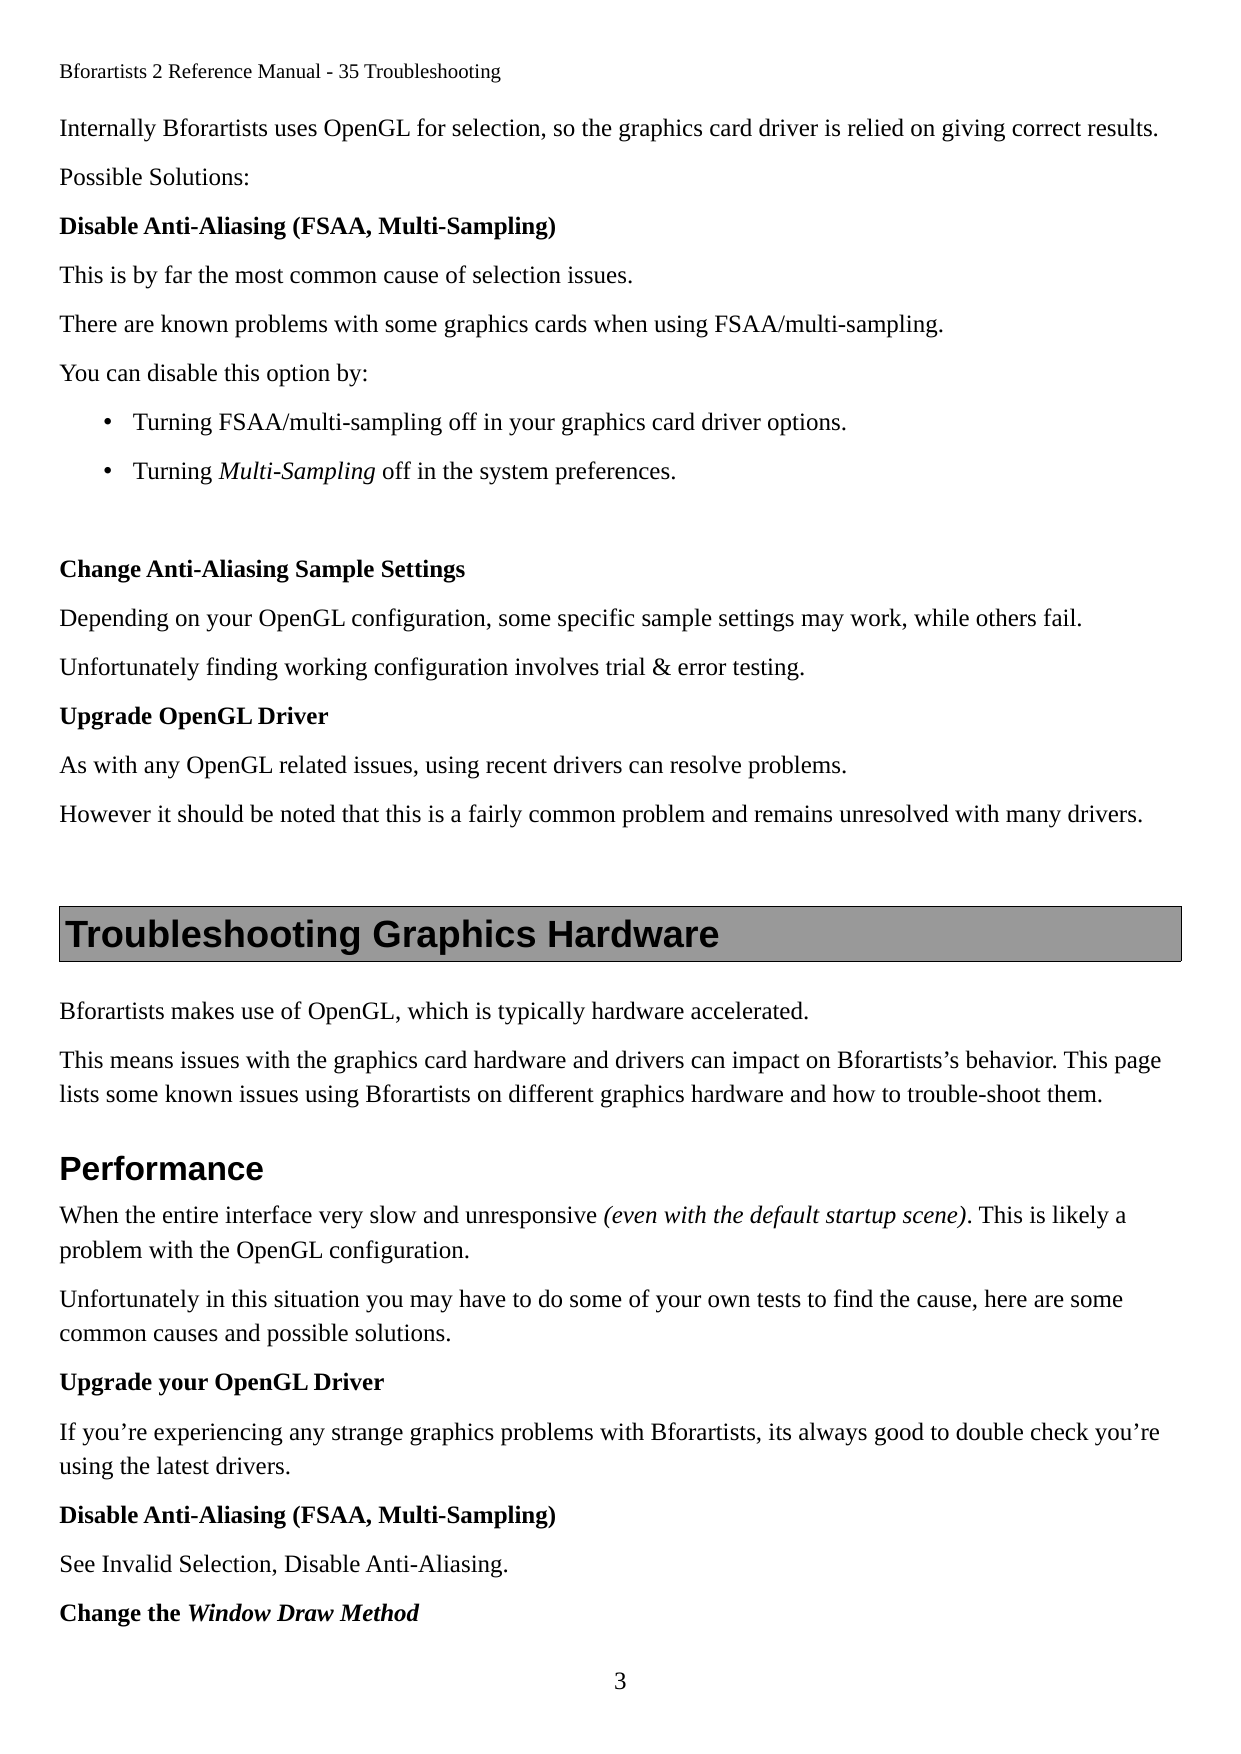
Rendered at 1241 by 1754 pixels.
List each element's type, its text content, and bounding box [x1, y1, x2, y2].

text As with any OpenGL related issues, using recent drivers can resolve problems. [59, 750, 1181, 779]
text Upgrade your OpenGL Driver [59, 1367, 1181, 1396]
text When the entire interface very slow and unresponsive (even with the default startup scene). This is likely a problem with the OpenGL configuration. [59, 1200, 1181, 1264]
text Unfortunately finding working configuration involves trial & error testing. [59, 652, 1181, 681]
text Upgrade OpenGL Driver [59, 701, 1181, 730]
text If you’re experiencing any strange graphics problems with Bforartists, its always good to double check you’re using the latest drivers. [59, 1417, 1181, 1480]
text However it should be noted that this is a fairly common problem and remains unresolved with many drivers. [59, 799, 1181, 828]
list Turning Multi-Sampling off in the system preferences. [103, 456, 1181, 485]
text Disable Anti-Aliasing (FSAA, Multi-Sampling) [59, 211, 1181, 239]
text This means issues with the graphics card hardware and drivers can impact on Bforartists’s behavior. This page lists some known issues using Bforartists on different graphics hardware and how to trouble-shoot them. [59, 1045, 1181, 1108]
text Depending on your OpenGL configuration, some specific sample settings may work, while others fail. [59, 603, 1181, 632]
text Disable Anti-Aliasing (FSAA, Multi-Sampling) [59, 1500, 1181, 1529]
text Bforartists makes use of OpenGL, which is typically hardware accelerated. [59, 996, 1181, 1024]
text Possible Solutions: [59, 162, 1181, 190]
subtitle Performance [59, 1149, 1181, 1188]
text Change Anti-Aliasing Sample Settings [59, 554, 1181, 583]
list Turning FSAA/multi-sampling off in your graphics card driver options. [103, 407, 1181, 436]
text Internally Bforartists uses OpenGL for selection, so the graphics card driver is relied on giving correct results. [59, 113, 1181, 141]
text Unfortunately in this situation you may have to do some of your own tests to find the cause, here are some common causes and possible solutions. [59, 1284, 1181, 1347]
text Change the Window Draw Method [59, 1598, 1181, 1627]
table_header Troubleshooting Graphics Hardware [60, 907, 1181, 961]
text See Invalid Selection, Disable Anti-Aliasing. [59, 1549, 1181, 1578]
text You can disable this option by: [59, 358, 1181, 387]
text There are known problems with some graphics cards when using FSAA/multi-sampling. [59, 309, 1181, 338]
text This is by far the most common cause of selection issues. [59, 260, 1181, 288]
